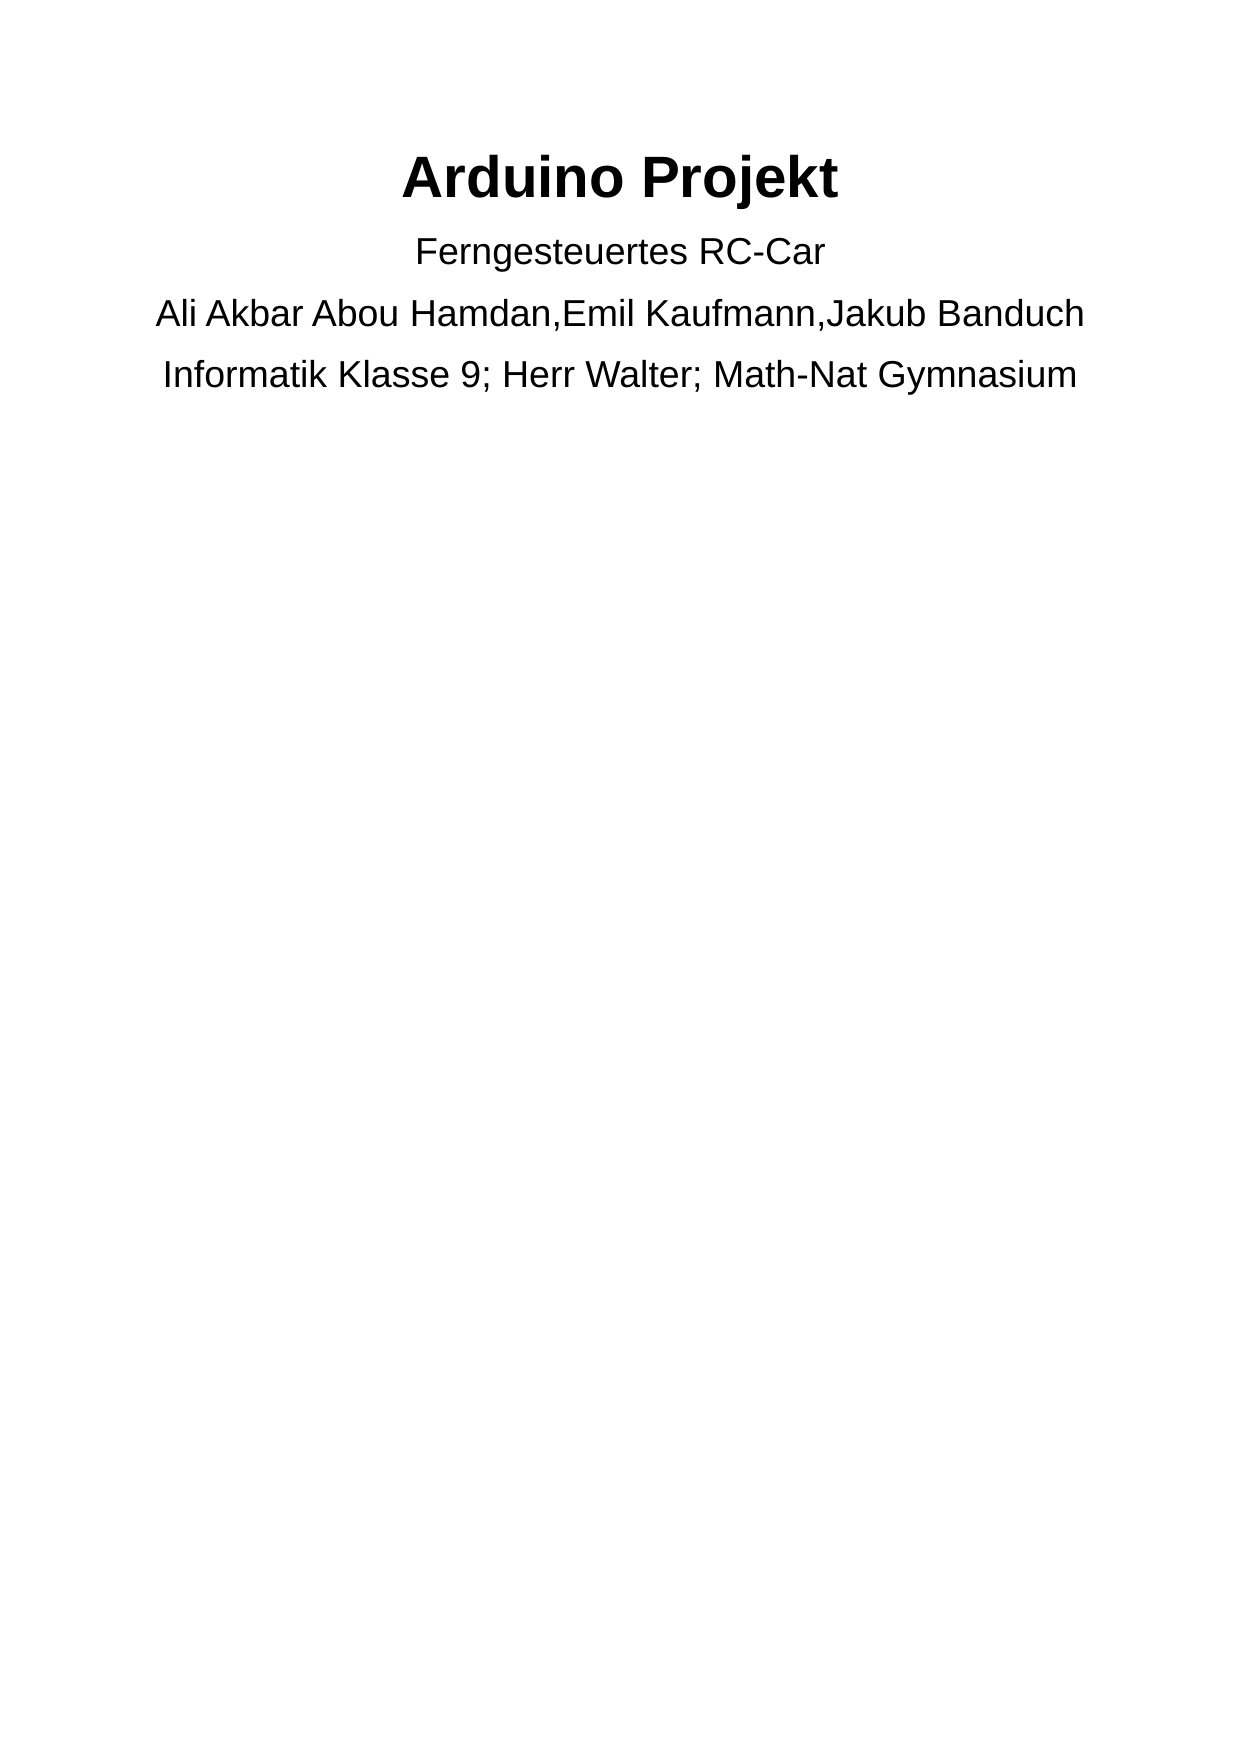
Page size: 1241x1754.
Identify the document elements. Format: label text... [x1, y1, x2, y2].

subtitle Ali Akbar Abou Hamdan,Emil Kaufmann,Jakub Banduch [118, 291, 1122, 334]
subtitle Informatik Klasse 9; Herr Walter; Math-Nat Gymnasium [118, 353, 1122, 396]
subtitle Ferngesteuertes RC-Car [118, 229, 1122, 272]
title Arduino Projekt [118, 143, 1122, 210]
